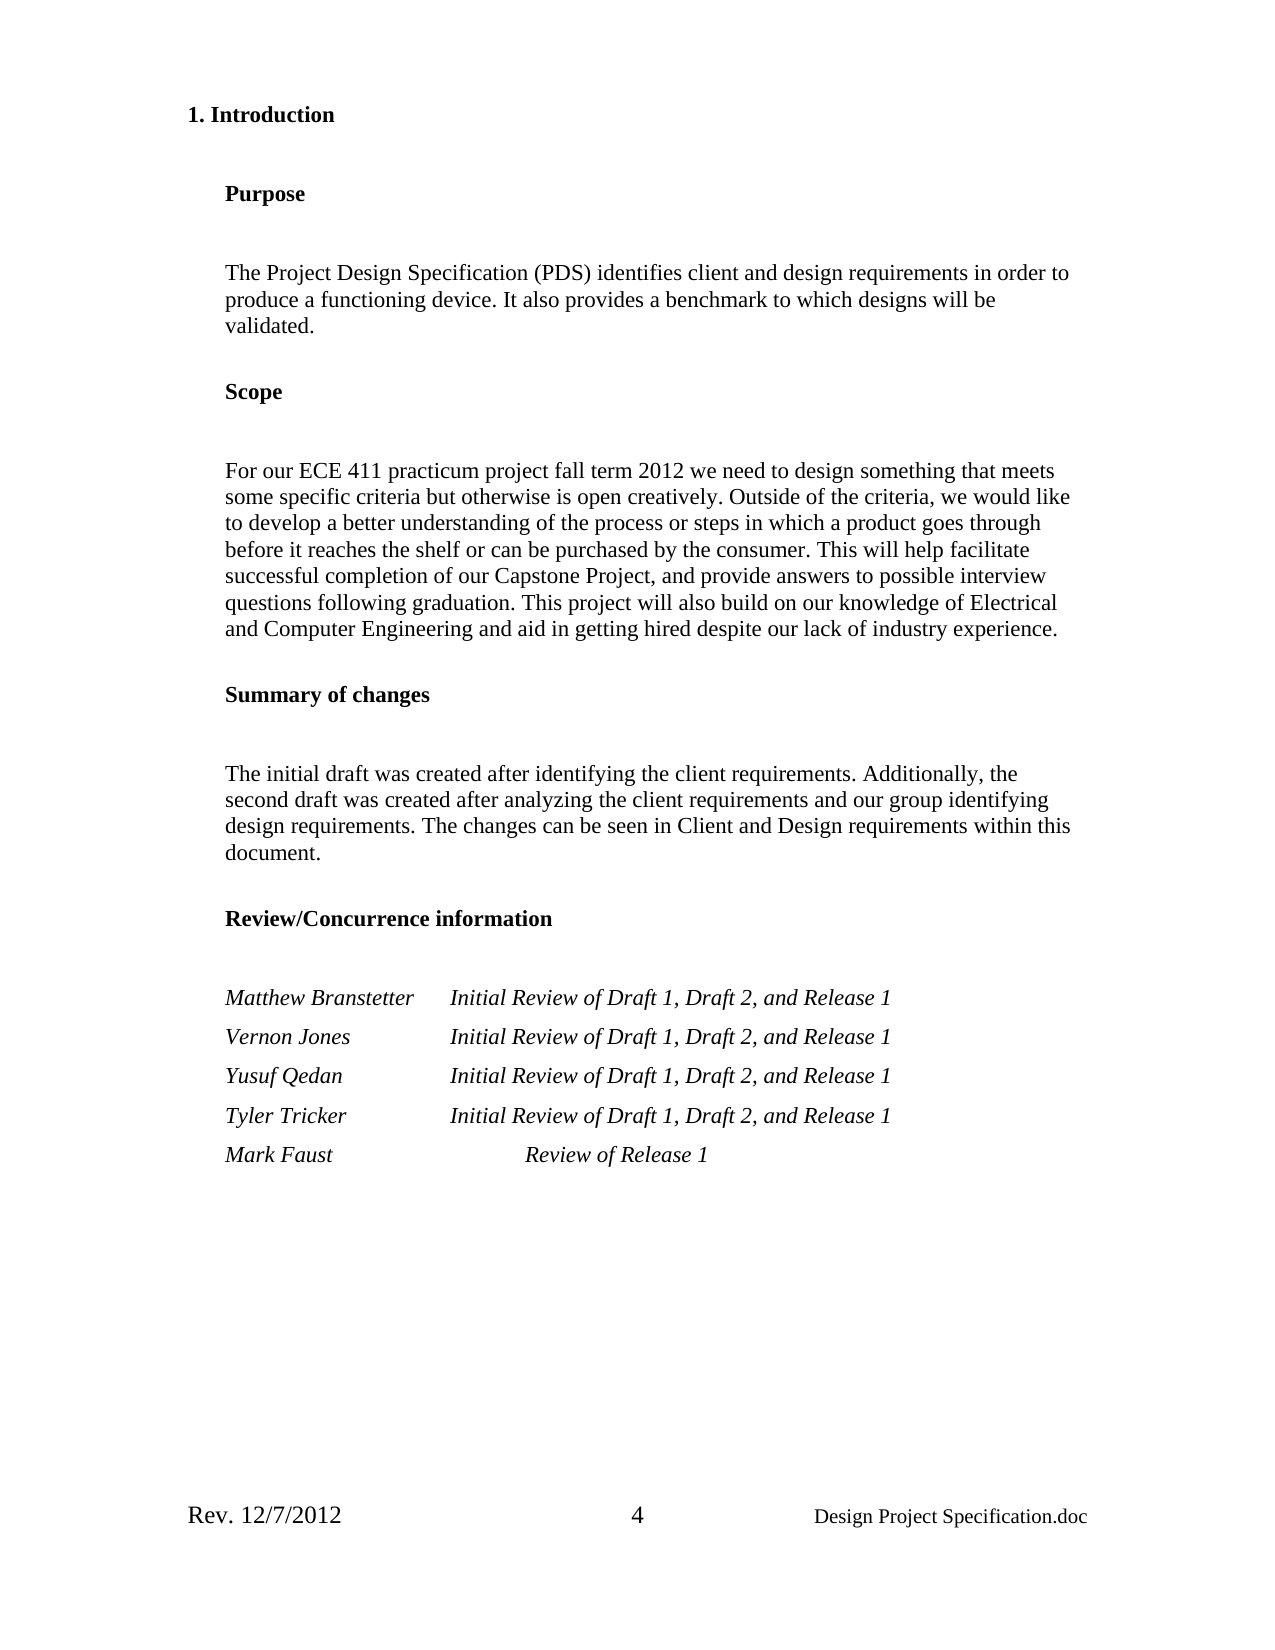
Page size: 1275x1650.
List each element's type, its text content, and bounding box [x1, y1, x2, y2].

text The Project Design Specification (PDS) identifies client and design requirements in order to produce a functioning device. It also provides a benchmark to which designs will be validated. [225, 259, 1087, 338]
text Purpose [225, 180, 1087, 207]
text Review/Concurrence information [225, 904, 1087, 931]
text Scope [225, 378, 1087, 404]
text Vernon Jones Initial Review of Draft 1, Draft 2, and Release 1 [225, 1023, 1087, 1049]
text Tyler Tricker Initial Review of Draft 1, Draft 2, and Release 1 [225, 1102, 1087, 1128]
text Mark Faust Review of Release 1 [225, 1141, 1087, 1168]
text Summary of changes [225, 681, 1087, 707]
text Matthew Branstetter Initial Review of Draft 1, Draft 2, and Release 1 [225, 983, 1087, 1010]
text Yusuf Qedan Initial Review of Draft 1, Draft 2, and Release 1 [225, 1062, 1087, 1089]
text The initial draft was created after identifying the client requirements. Additionally, the second draft was created after analyzing the client requirements and our group identifying design requirements. The changes can be seen in Client and Design requirements within this document. [225, 760, 1087, 865]
text For our ECE 411 practicum project fall term 2012 we need to design something that meets some specific criteria but otherwise is open creatively. Outside of the criteria, we would like to develop a better understanding of the process or steps in which a product goes through before it reaches the shelf or can be purchased by the consumer. This will help facilitate successful completion of our Capstone Project, and provide answers to possible interview questions following graduation. This project will also build on our knowledge of Electrical and Computer Engineering and aid in getting hired despite our lack of industry experience. [225, 457, 1087, 641]
text 1. Introduction [187, 101, 1087, 128]
